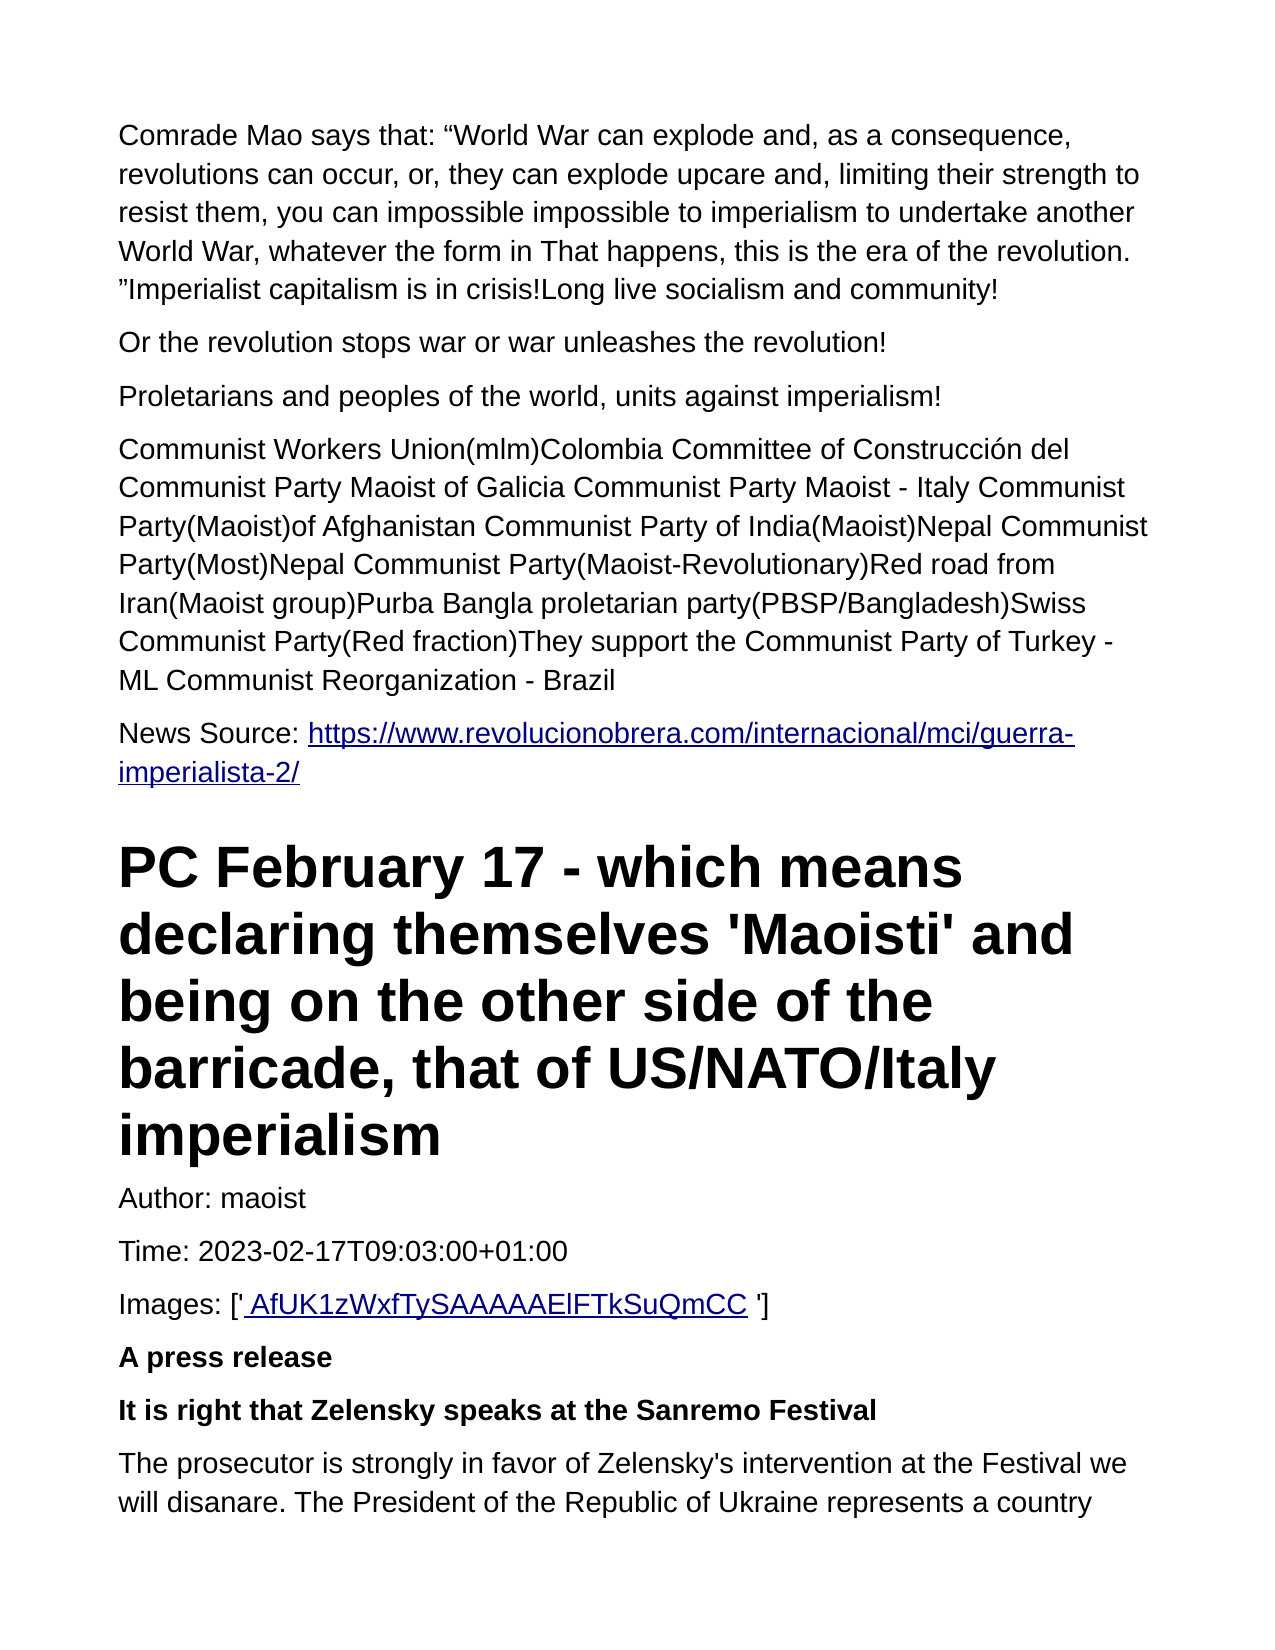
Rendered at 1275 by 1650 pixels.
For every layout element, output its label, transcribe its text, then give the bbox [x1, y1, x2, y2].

text Comrade Mao says that: “World War can explode and, as a consequence, revolutions can occur, or, they can explode upcare and, limiting their strength to resist them, you can impossible impossible to imperialism to undertake another World War, whatever the form in That happens, this is the era of the revolution. ”Imperialist capitalism is in crisis!Long live socialism and community! [118, 118, 1157, 306]
text Author: maoist [118, 1181, 1157, 1214]
text The prosecutor is strongly in favor of Zelensky's intervention at the Festival we will disanare. The President of the Republic of Ukraine represents a country [118, 1446, 1157, 1518]
text Images: [' AfUK1zWxfTySAAAAAElFTkSuQmCC '] [118, 1287, 1157, 1320]
text A press release [118, 1340, 1157, 1373]
text News Source: https://www.revolucionobrera.com/internacional/mci/guerra-imperialista-2/ [118, 716, 1157, 788]
text Time: 2023-02-17T09:03:00+01:00 [118, 1234, 1157, 1267]
text Communist Workers Union(mlm)Colombia Committee of Construcción del Communist Party Maoist of Galicia Communist Party Maoist - Italy Communist Party(Maoist)of Afghanistan Communist Party of India(Maoist)Nepal Communist Party(Most)Nepal Communist Party(Maoist-Revolutionary)Red road from Iran(Maoist group)Purba Bangla proletarian party(PBSP/Bangladesh)Swiss Communist Party(Red fraction)They support the Communist Party of Turkey - ML Communist Reorganization - Brazil [118, 432, 1157, 696]
text Or the revolution stops war or war unleashes the revolution! [118, 325, 1157, 359]
subtitle PC February 17 - which means declaring themselves 'Maoisti' and being on the other side of the barricade, that of US/NATO/Italy imperialism [118, 833, 1157, 1168]
text It is right that Zelensky speaks at the Sanremo Festival [118, 1393, 1157, 1427]
text Proletarians and peoples of the world, units against imperialism! [118, 378, 1157, 412]
